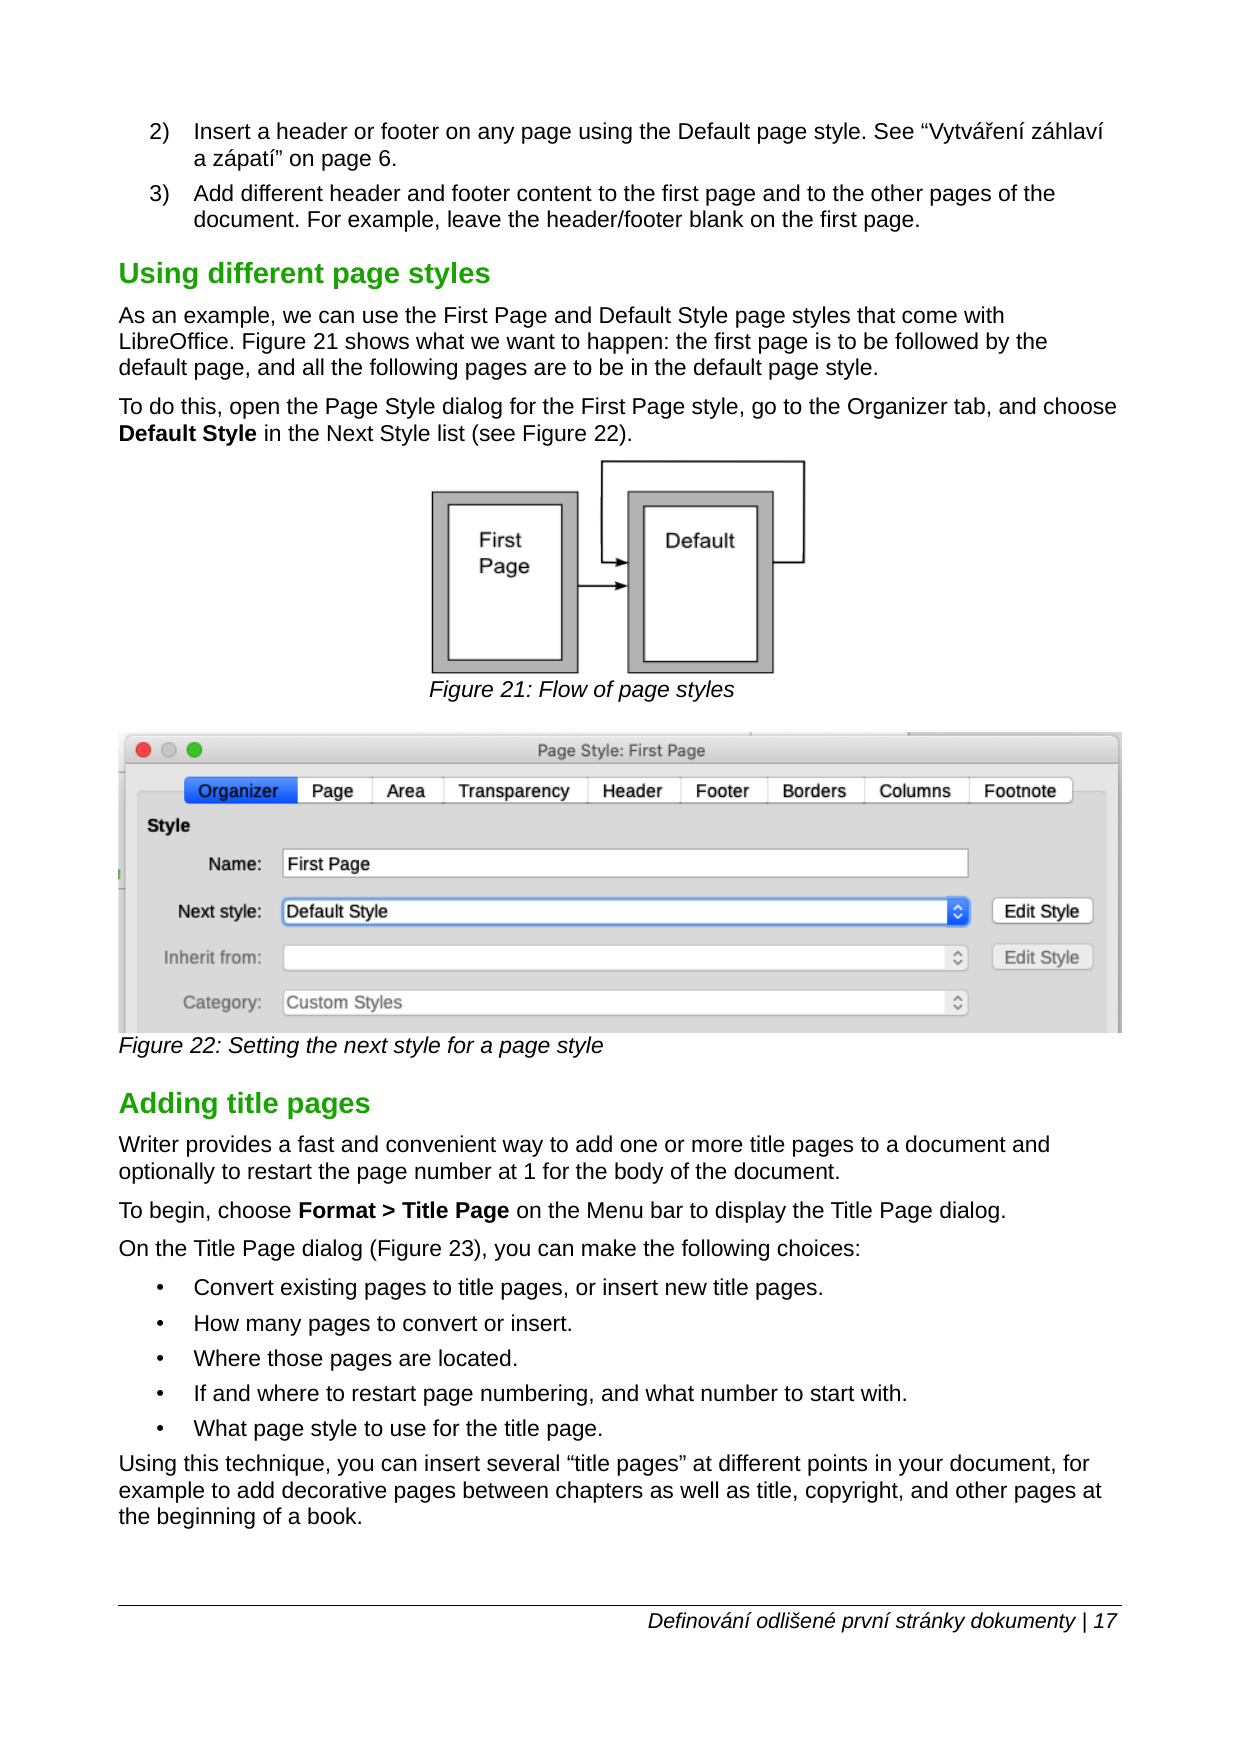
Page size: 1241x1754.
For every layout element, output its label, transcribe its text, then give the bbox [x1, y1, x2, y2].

text As an example, we can use the First Page and Default Style page styles that come with LibreOffice. Figure 21 shows what we want to happen: the first page is to be followed by the default page, and all the following pages are to be in the default page style. [118, 302, 1122, 381]
text Writer provides a fast and convenient way to add one or more title pages to a document and optionally to restart the page number at 1 for the body of the document. [118, 1131, 1122, 1184]
subtitle Adding title pages [118, 1086, 1122, 1119]
list Add different header and footer content to the first page and to the other pages of the document. For example, leave the header/footer blank on the first page. [170, 180, 1122, 233]
list On the Title Page dialog (Figure 23), you can make the following choices: [118, 1235, 1122, 1262]
text To do this, open the Page Style dialog for the First Page style, go to the Organizer tab, and choose Default Style in the Next Style list (see Figure 22). [118, 393, 1122, 446]
text Figure 22: Setting the next style for a page style [118, 1033, 1122, 1059]
list What page style to use for the title page. [156, 1415, 1122, 1441]
picture [428, 458, 812, 676]
list Convert existing pages to title pages, or insert new title pages. [156, 1274, 1122, 1301]
text Figure 21: Flow of page styles [429, 676, 811, 702]
list Where those pages are located. [156, 1345, 1122, 1371]
list How many pages to convert or insert. [156, 1309, 1122, 1336]
list If and where to restart page numbering, and what number to start with. [156, 1380, 1122, 1406]
text To begin, choose Format > Title Page on the Menu bar to display the Title Page dialog. [118, 1197, 1122, 1223]
subtitle Using different page styles [118, 256, 1122, 290]
list Insert a header or footer on any page using the Default page style. See “Creating headers and footers” on page 6. [170, 118, 1122, 171]
text Using this technique, you can insert several “title pages” at different points in your document, for example to add decorative pages between chapters as well as title, copyright, and other pages at the beginning of a book. [118, 1450, 1122, 1529]
picture [118, 732, 1122, 1033]
